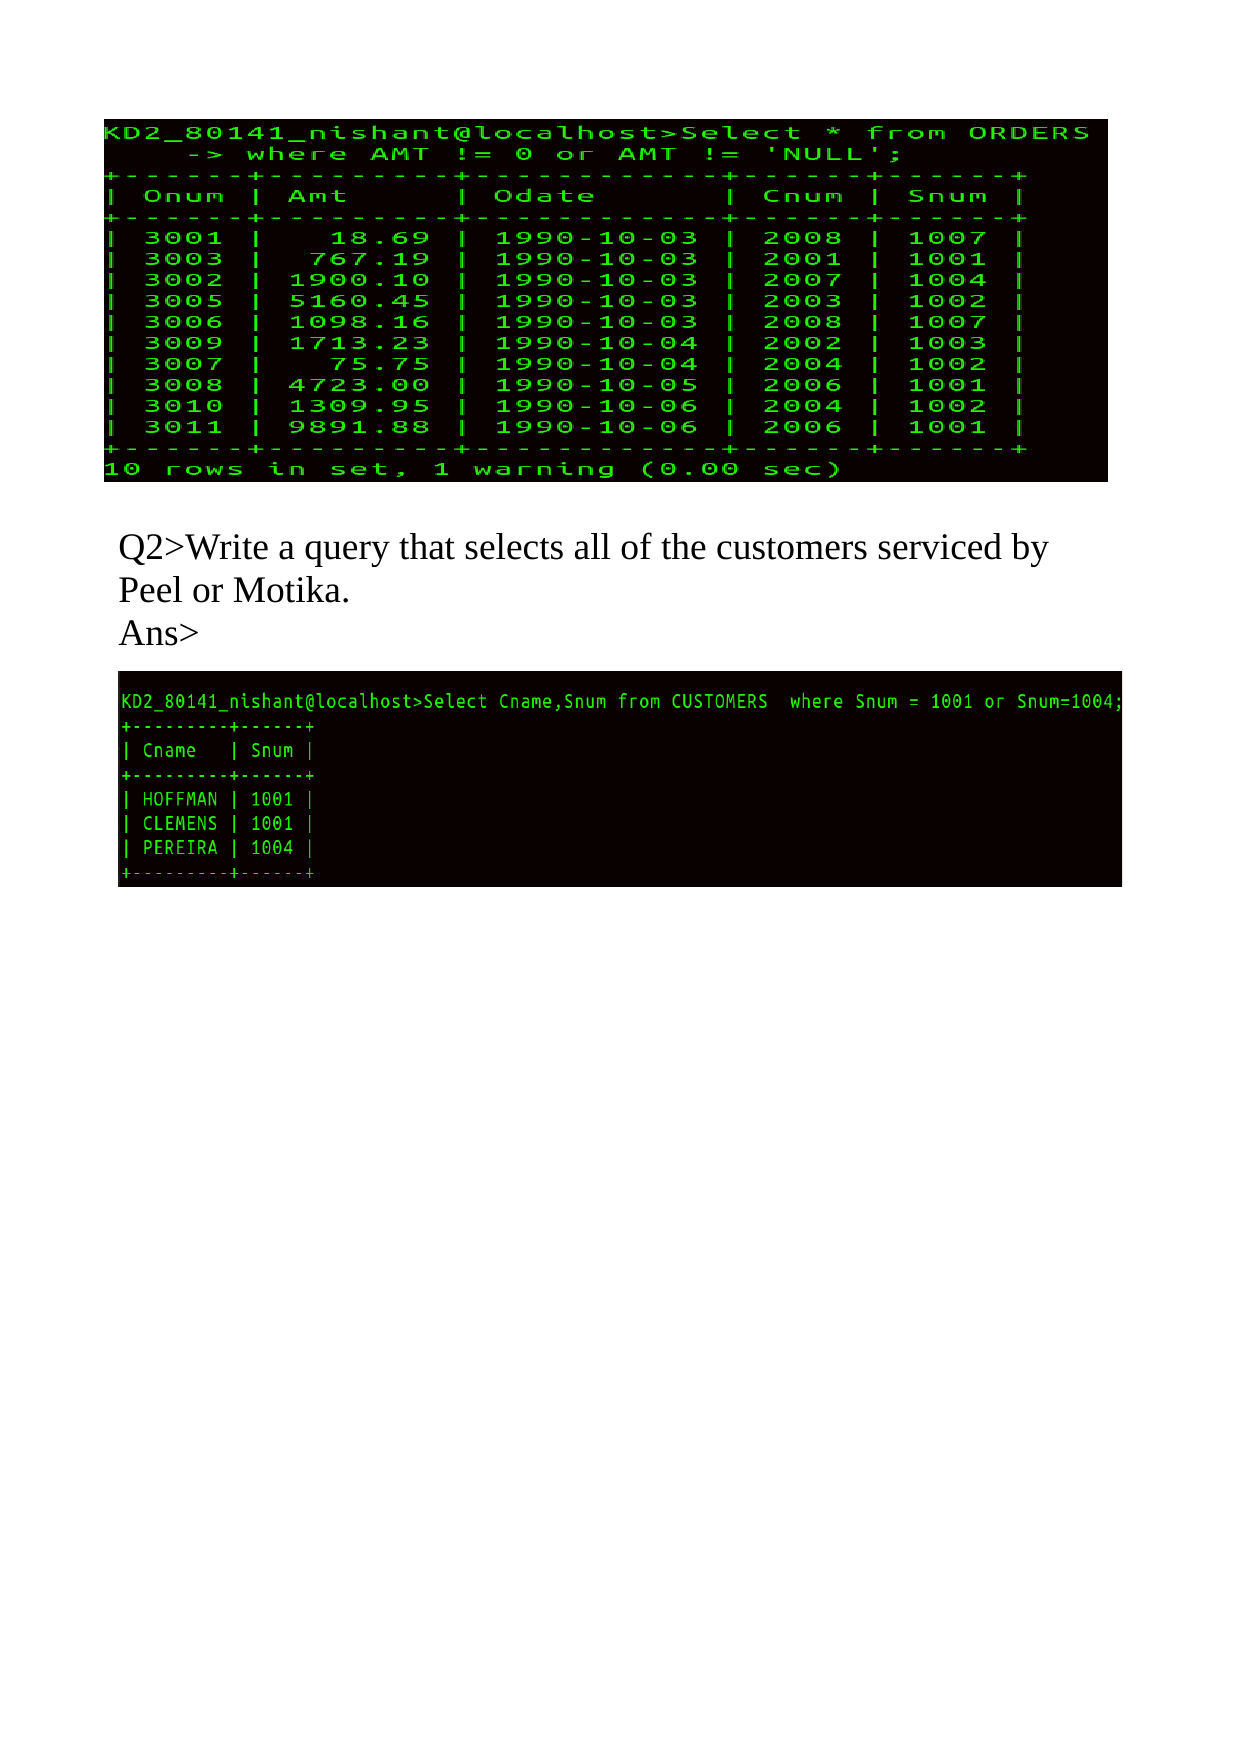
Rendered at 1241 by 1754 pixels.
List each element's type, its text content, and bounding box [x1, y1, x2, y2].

text Q2>Write a query that selects all of the customers serviced by Peel or Motika. [118, 524, 1122, 611]
picture [118, 671, 1123, 887]
picture [104, 119, 1108, 482]
text Ans> [118, 611, 1122, 654]
